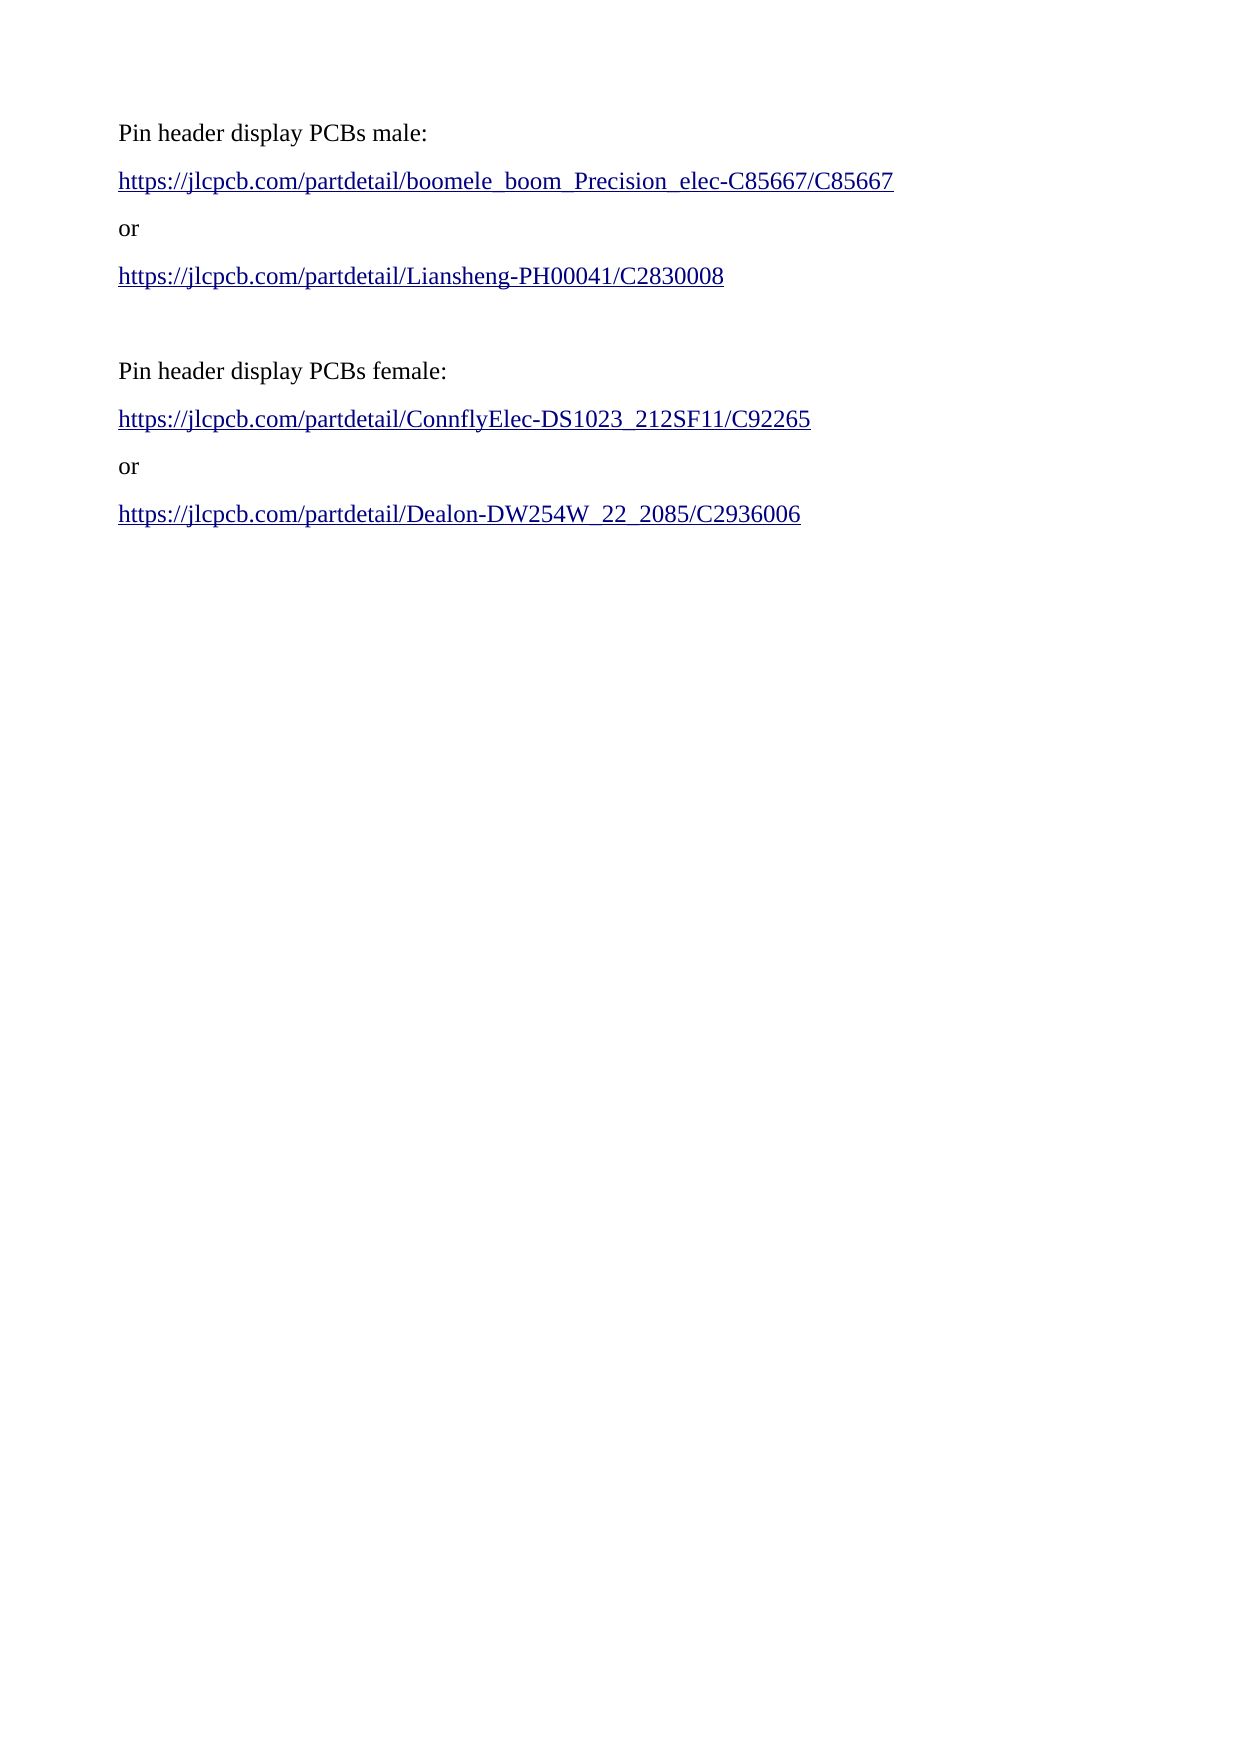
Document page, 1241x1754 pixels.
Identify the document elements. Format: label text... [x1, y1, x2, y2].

text Pin header display PCBs female: [118, 356, 1122, 385]
text https://jlcpcb.com/partdetail/boomele_boom_Precision_elec-C85667/C85667 [118, 166, 1122, 194]
text or [118, 213, 1122, 242]
text or [118, 451, 1122, 480]
text https://jlcpcb.com/partdetail/Dealon-DW254W_22_2085/C2936006 [118, 499, 1122, 528]
text https://jlcpcb.com/partdetail/ConnflyElec-DS1023_212SF11/C92265 [118, 404, 1122, 432]
text Pin header display PCBs male: [118, 118, 1122, 147]
text https://jlcpcb.com/partdetail/Liansheng-PH00041/C2830008 [118, 261, 1122, 290]
